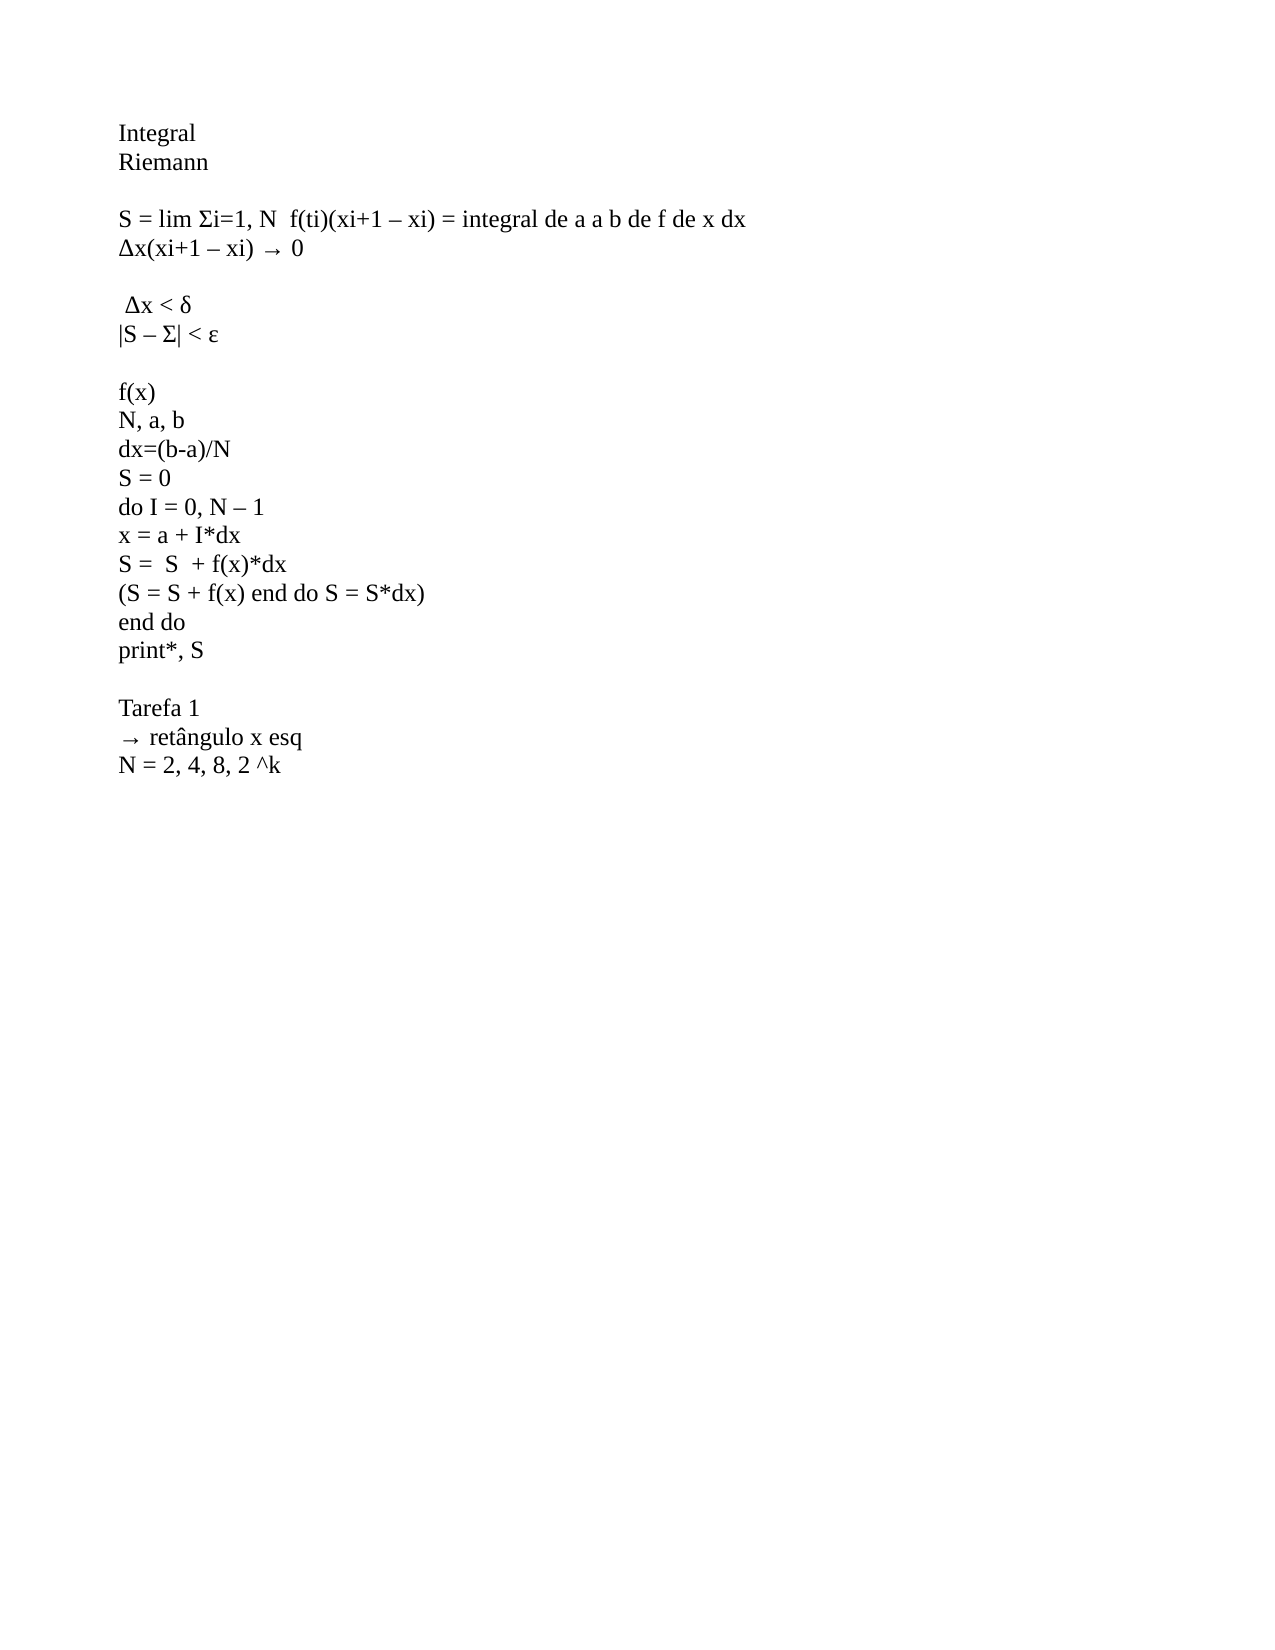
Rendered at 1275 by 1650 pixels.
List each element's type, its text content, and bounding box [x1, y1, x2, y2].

text dx=(b-a)/N [118, 434, 1157, 463]
text f(x) [118, 377, 1157, 406]
text (S = S + f(x) end do S = S*dx) [118, 578, 1157, 607]
text end do [118, 607, 1157, 636]
text x = a + I*dx [118, 521, 1157, 549]
text S = S + f(x)*dx [118, 549, 1157, 578]
text Riemann [118, 147, 1157, 176]
text S = 0 [118, 463, 1157, 492]
text |S – Σ| < ε [118, 319, 1157, 348]
text print*, S [118, 636, 1157, 664]
text Tarefa 1 [118, 693, 1157, 722]
text Integral [118, 118, 1157, 147]
text S = lim Σi=1, N f(ti)(xi+1 – xi) = integral de a a b de f de x dx [118, 204, 1157, 233]
text do I = 0, N – 1 [118, 492, 1157, 521]
text N, a, b [118, 406, 1157, 434]
text → retângulo x esq [118, 722, 1157, 751]
text N = 2, 4, 8, 2 ^k [118, 751, 1157, 779]
text Δx < δ [118, 291, 1157, 319]
text Δx(xi+1 – xi) → 0 [118, 233, 1157, 262]
